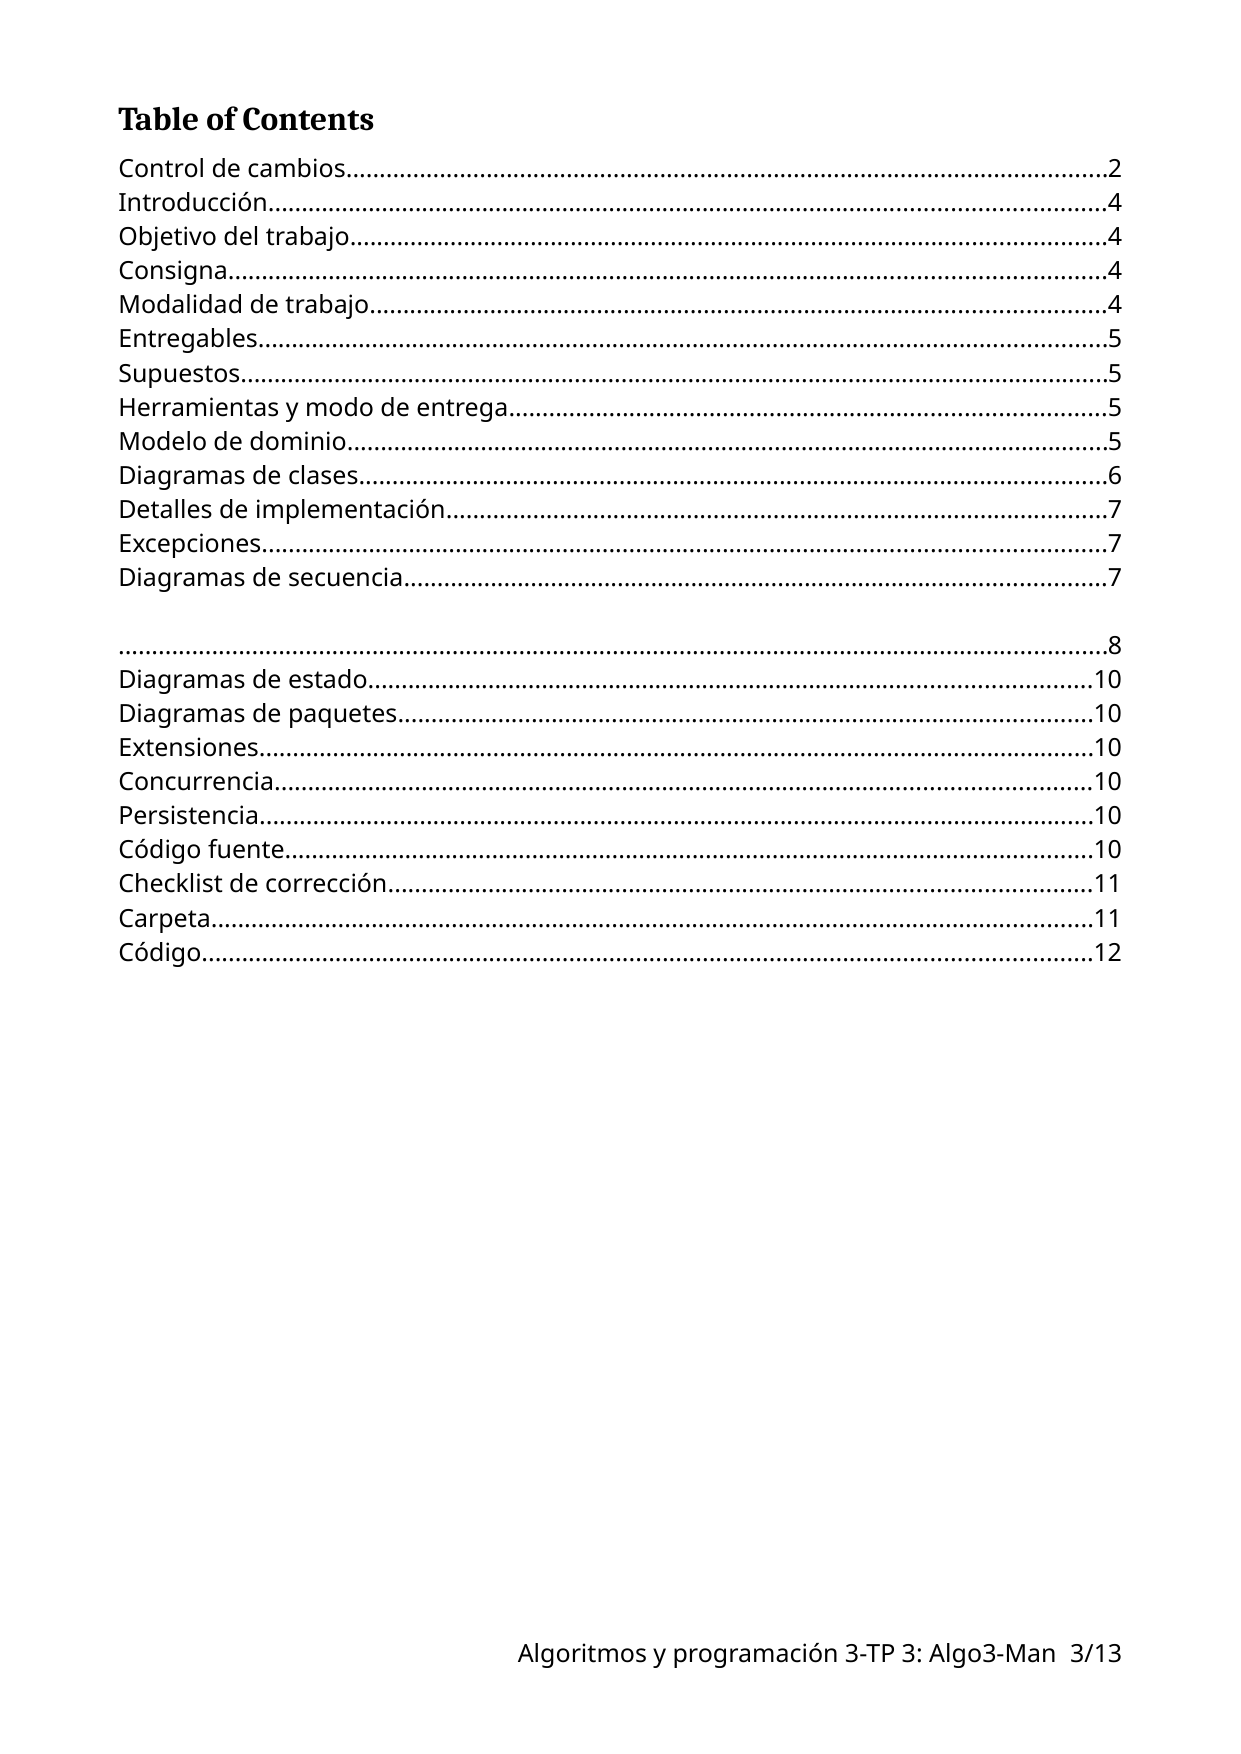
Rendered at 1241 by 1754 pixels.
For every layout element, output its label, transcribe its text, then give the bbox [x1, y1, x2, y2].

text Entregables 5 [118, 321, 1122, 355]
text Objetivo del trabajo 4 [118, 219, 1122, 253]
text Código fuente 10 [118, 832, 1122, 866]
text Diagramas de secuencia 7 [118, 559, 1122, 594]
text Extensiones 10 [118, 730, 1122, 764]
text Supuestos 5 [118, 355, 1122, 389]
text Control de cambios 2 [118, 151, 1122, 185]
text Persistencia 10 [118, 798, 1122, 832]
text Checklist de corrección 11 [118, 866, 1122, 900]
text Modalidad de trabajo 4 [118, 287, 1122, 321]
text 8 [118, 594, 1122, 662]
text Concurrencia 10 [118, 764, 1122, 798]
text Diagramas de estado 10 [118, 662, 1122, 696]
text Herramientas y modo de entrega 5 [118, 389, 1122, 423]
text Diagramas de clases 6 [118, 457, 1122, 491]
text Introducción 4 [118, 185, 1122, 219]
text Detalles de implementación 7 [118, 491, 1122, 526]
text Carpeta 11 [118, 900, 1122, 934]
text Código 12 [118, 934, 1122, 968]
subtitle Table of Contents [118, 100, 1122, 138]
text Diagramas de paquetes 10 [118, 696, 1122, 730]
text Excepciones 7 [118, 526, 1122, 559]
text Modelo de dominio 5 [118, 423, 1122, 457]
text Consigna 4 [118, 253, 1122, 287]
